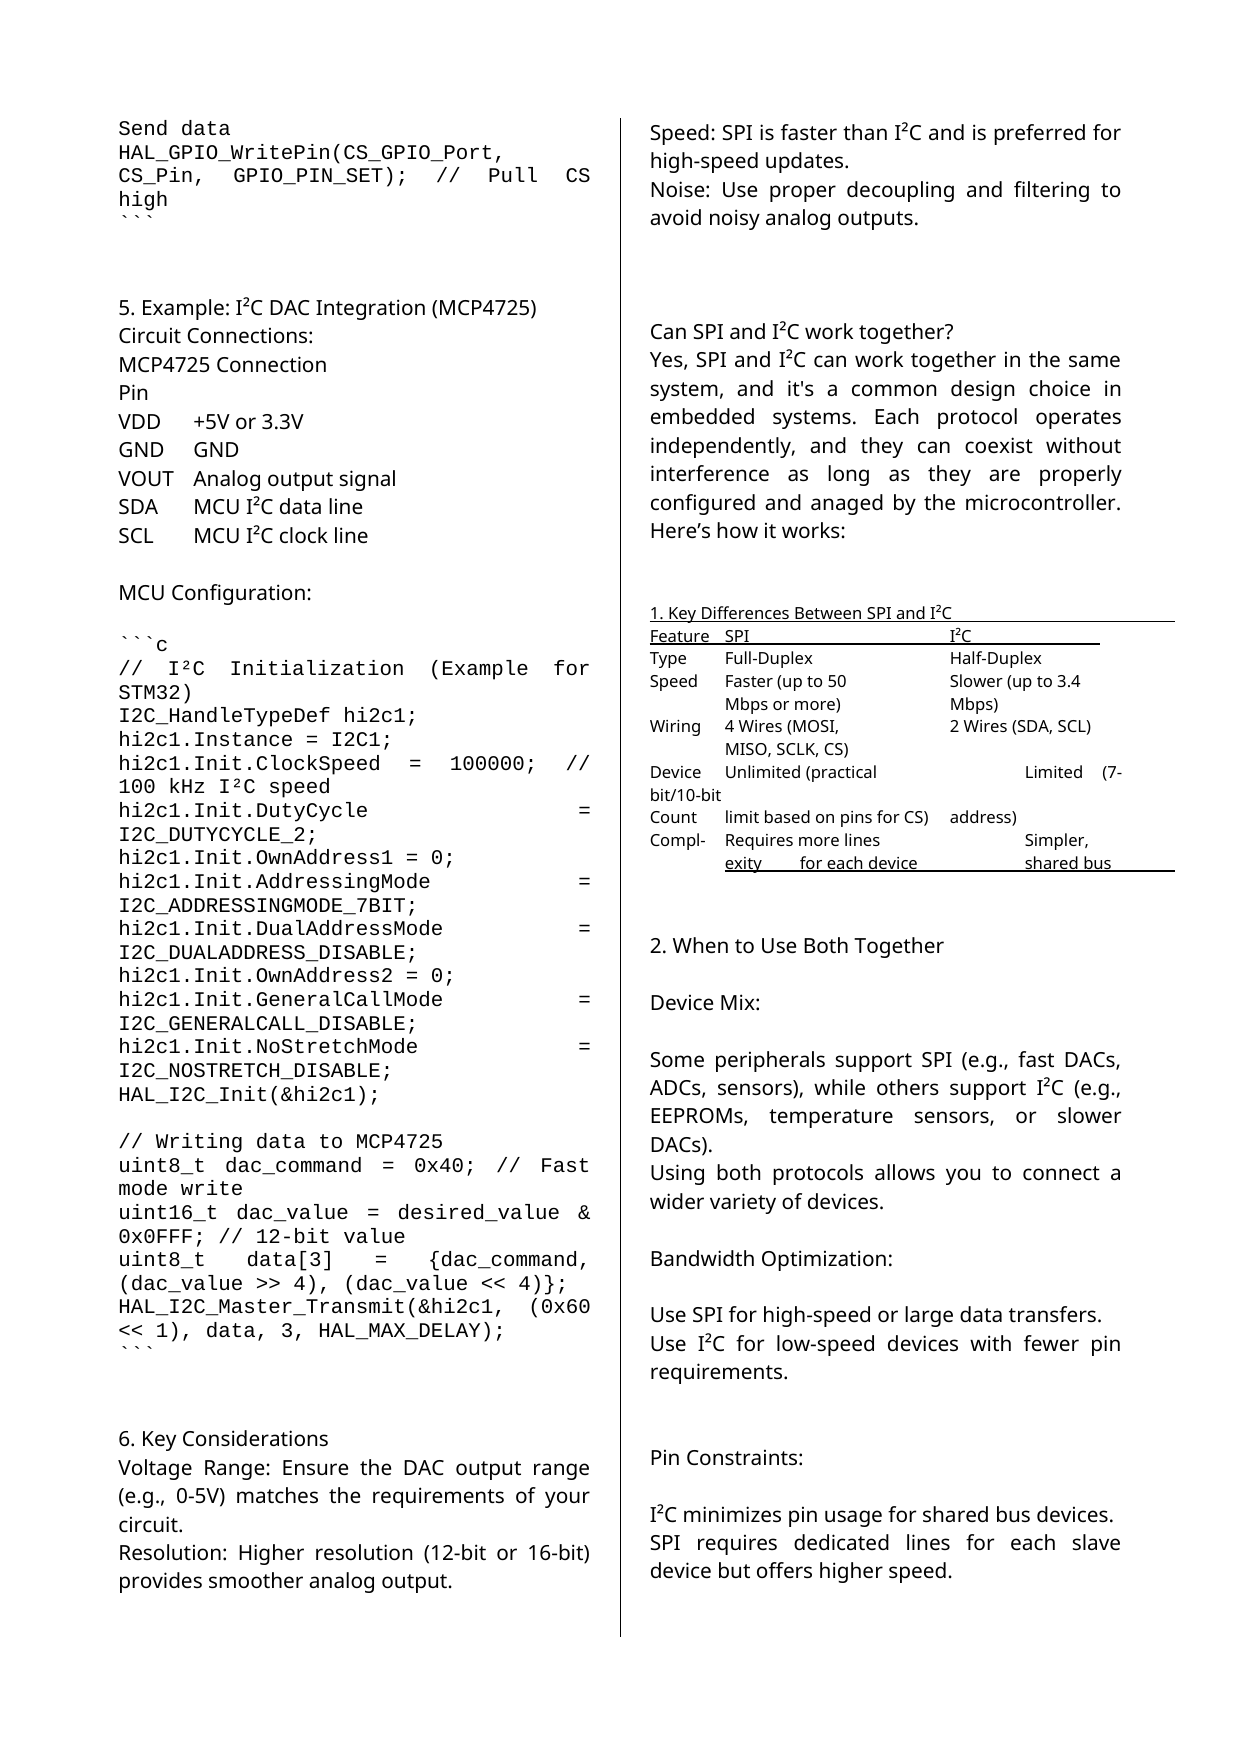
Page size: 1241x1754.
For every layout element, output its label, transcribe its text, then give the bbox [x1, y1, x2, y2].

text VOUT Analog output signal [118, 464, 591, 492]
text Speed Faster (up to 50 Slower (up to 3.4 [649, 670, 1122, 692]
text MCU Configuration: [118, 578, 591, 606]
text VDD +5V or 3.3V [118, 407, 591, 435]
text ``` [118, 1344, 591, 1367]
text 6. Key Considerations [118, 1424, 591, 1453]
text Bandwidth Optimization: [649, 1244, 1122, 1272]
text Voltage Range: Ensure the DAC output range (e.g., 0-5V) matches the requirements of your circuit. [118, 1453, 591, 1538]
text Device Mix: [649, 988, 1122, 1016]
text ``` [118, 213, 591, 236]
text Device Unlimited (practical Limited (7-bit/10-bit [649, 761, 1122, 806]
text hi2c1.Init.ClockSpeed = 100000; // 100 kHz I²C speed [118, 753, 591, 800]
text 1. Key Differences Between SPI and I²C [649, 602, 1122, 621]
text Noise: Use proper decoupling and filtering to avoid noisy analog outputs. [649, 175, 1122, 232]
text Speed: SPI is faster than I²C and is preferred for high-speed updates. [649, 118, 1122, 175]
text hi2c1.Instance = I2C1; [118, 729, 591, 753]
text // I²C Initialization (Example for STM32) [118, 658, 591, 705]
text I2C_HandleTypeDef hi2c1; [118, 705, 591, 729]
text HAL_GPIO_WritePin(CS_GPIO_Port, CS_Pin, GPIO_PIN_SET); // Pull CS high [118, 142, 591, 213]
text Pin Constraints: [649, 1443, 1122, 1471]
text // Writing data to MCP4725 [118, 1131, 591, 1155]
text SCL MCU I²C clock line [118, 521, 591, 549]
text Send data [118, 118, 591, 142]
text Some peripherals support SPI (e.g., fast DACs, ADCs, sensors), while others support I²C (e.g., EEPROMs, temperature sensors, or slower DACs). [649, 1045, 1122, 1158]
text 2. When to Use Both Together [649, 931, 1122, 959]
text HAL_I2C_Master_Transmit(&hi2c1, (0x60 << 1), data, 3, HAL_MAX_DELAY); [118, 1297, 591, 1344]
text ```c [118, 634, 591, 658]
text SDA MCU I²C data line [118, 492, 591, 521]
text I²C minimizes pin usage for shared bus devices. [649, 1500, 1122, 1528]
text Pin [118, 378, 591, 407]
text Type Full-Duplex Half-Duplex [649, 647, 1122, 670]
text GND GND [118, 435, 591, 464]
text MISO, SCLK, CS) [649, 738, 1122, 761]
text hi2c1.Init.DutyCycle = I2C_DUTYCYCLE_2; [118, 800, 591, 847]
text uint8_t data[3] = {dac_command, (dac_value >> 4), (dac_value << 4)}; [118, 1249, 591, 1297]
text hi2c1.Init.OwnAddress1 = 0; [118, 847, 591, 871]
text Resolution: Higher resolution (12-bit or 16-bit) provides smoother analog output. [118, 1538, 591, 1595]
text hi2c1.Init.GeneralCallMode = I2C_GENERALCALL_DISABLE; [118, 989, 591, 1036]
text Yes, SPI and I²C can work together in the same system, and it's a common design choice in embedded systems. Each protocol operates independently, and they can coexist without interference as long as they are properly configured and anaged by the microcontroller. Here’s how it works: [649, 346, 1122, 545]
text Can SPI and I²C work together? [649, 317, 1122, 346]
text Wiring 4 Wires (MOSI, 2 Wires (SDA, SCL) [649, 715, 1122, 738]
text hi2c1.Init.AddressingMode = I2C_ADDRESSINGMODE_7BIT; [118, 871, 591, 918]
text Use SPI for high-speed or large data transfers. [649, 1301, 1122, 1329]
text HAL_I2C_Init(&hi2c1); [118, 1084, 591, 1107]
text uint8_t dac_command = 0x40; // Fast mode write [118, 1155, 591, 1202]
text Use I²C for low-speed devices with fewer pin requirements. [649, 1329, 1122, 1386]
text Compl- Requires more lines Simpler, exity for each device shared bus [649, 829, 1122, 874]
text Circuit Connections: [118, 322, 591, 350]
text Feature SPI I²C [649, 624, 1122, 647]
text SPI requires dedicated lines for each slave device but offers higher speed. [649, 1528, 1122, 1585]
text uint16_t dac_value = desired_value & 0x0FFF; // 12-bit value [118, 1202, 591, 1249]
text hi2c1.Init.OwnAddress2 = 0; [118, 966, 591, 989]
text 5. Example: I²C DAC Integration (MCP4725) [118, 293, 591, 322]
text Count limit based on pins for CS) address) [649, 806, 1122, 829]
text Using both protocols allows you to connect a wider variety of devices. [649, 1158, 1122, 1215]
text MCP4725 Connection [118, 350, 591, 378]
text Mbps or more) Mbps) [649, 692, 1122, 715]
text hi2c1.Init.NoStretchMode = I2C_NOSTRETCH_DISABLE; [118, 1036, 591, 1084]
text hi2c1.Init.DualAddressMode = I2C_DUALADDRESS_DISABLE; [118, 918, 591, 966]
